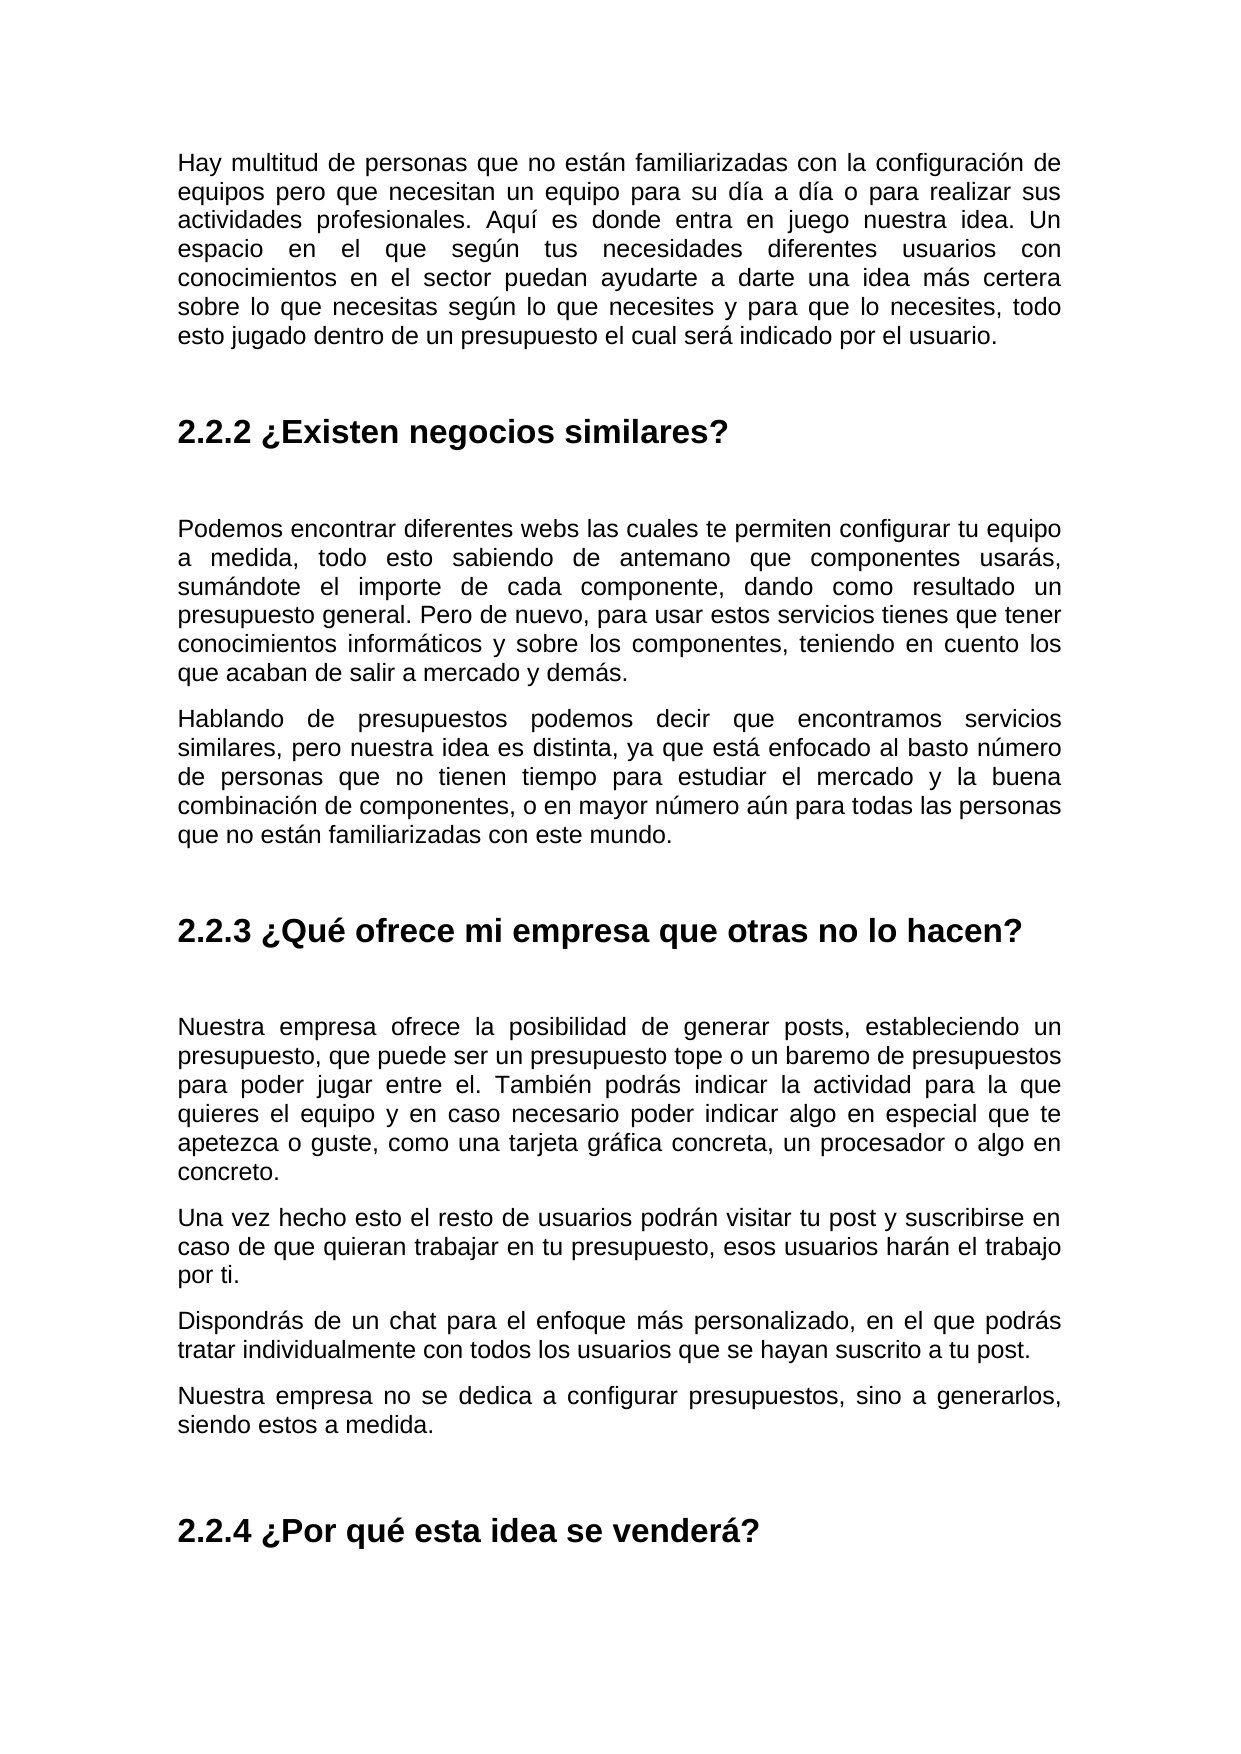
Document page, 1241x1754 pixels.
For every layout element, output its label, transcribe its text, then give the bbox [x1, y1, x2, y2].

text Dispondrás de un chat para el enfoque más personalizado, en el que podrás tratar individualmente con todos los usuarios que se hayan suscrito a tu post. [177, 1306, 1063, 1364]
text Hablando de presupuestos podemos decir que encontramos servicios similares, pero nuestra idea es distinta, ya que está enfocado al basto número de personas que no tienen tiempo para estudiar el mercado y la buena combinación de componentes, o en mayor número aún para todas las personas que no están familiarizadas con este mundo. [177, 704, 1063, 849]
text 2.2.2 ¿Existen negocios similares? [177, 413, 1063, 451]
text Nuestra empresa ofrece la posibilidad de generar posts, estableciendo un presupuesto, que puede ser un presupuesto tope o un baremo de presupuestos para poder jugar entre el. También podrás indicar la actividad para la que quieres el equipo y en caso necesario poder indicar algo en especial que te apetezca o guste, como una tarjeta gráfica concreta, un procesador o algo en concreto. [177, 1012, 1063, 1186]
text 2.2.4 ¿Por qué esta idea se venderá? [177, 1511, 1063, 1549]
text Una vez hecho esto el resto de usuarios podrán visitar tu post y suscribirse en caso de que quieran trabajar en tu presupuesto, esos usuarios harán el trabajo por ti. [177, 1203, 1063, 1289]
text Hay multitud de personas que no están familiarizadas con la configuración de equipos pero que necesitan un equipo para su día a día o para realizar sus actividades profesionales. Aquí es donde entra en juego nuestra idea. Un espacio en el que según tus necesidades diferentes usuarios con conocimientos en el sector puedan ayudarte a darte una idea más certera sobre lo que necesitas según lo que necesites y para que lo necesites, todo esto jugado dentro de un presupuesto el cual será indicado por el usuario. [177, 148, 1063, 350]
text Podemos encontrar diferentes webs las cuales te permiten configurar tu equipo a medida, todo esto sabiendo de antemano que componentes usarás, sumándote el importe de cada componente, dando como resultado un presupuesto general. Pero de nuevo, para usar estos servicios tienes que tener conocimientos informáticos y sobre los componentes, teniendo en cuento los que acaban de salir a mercado y demás. [177, 514, 1063, 687]
text Nuestra empresa no se dedica a configurar presupuestos, sino a generarlos, siendo estos a medida. [177, 1381, 1063, 1438]
text 2.2.3 ¿Qué ofrece mi empresa que otras no lo hacen? [177, 911, 1063, 949]
